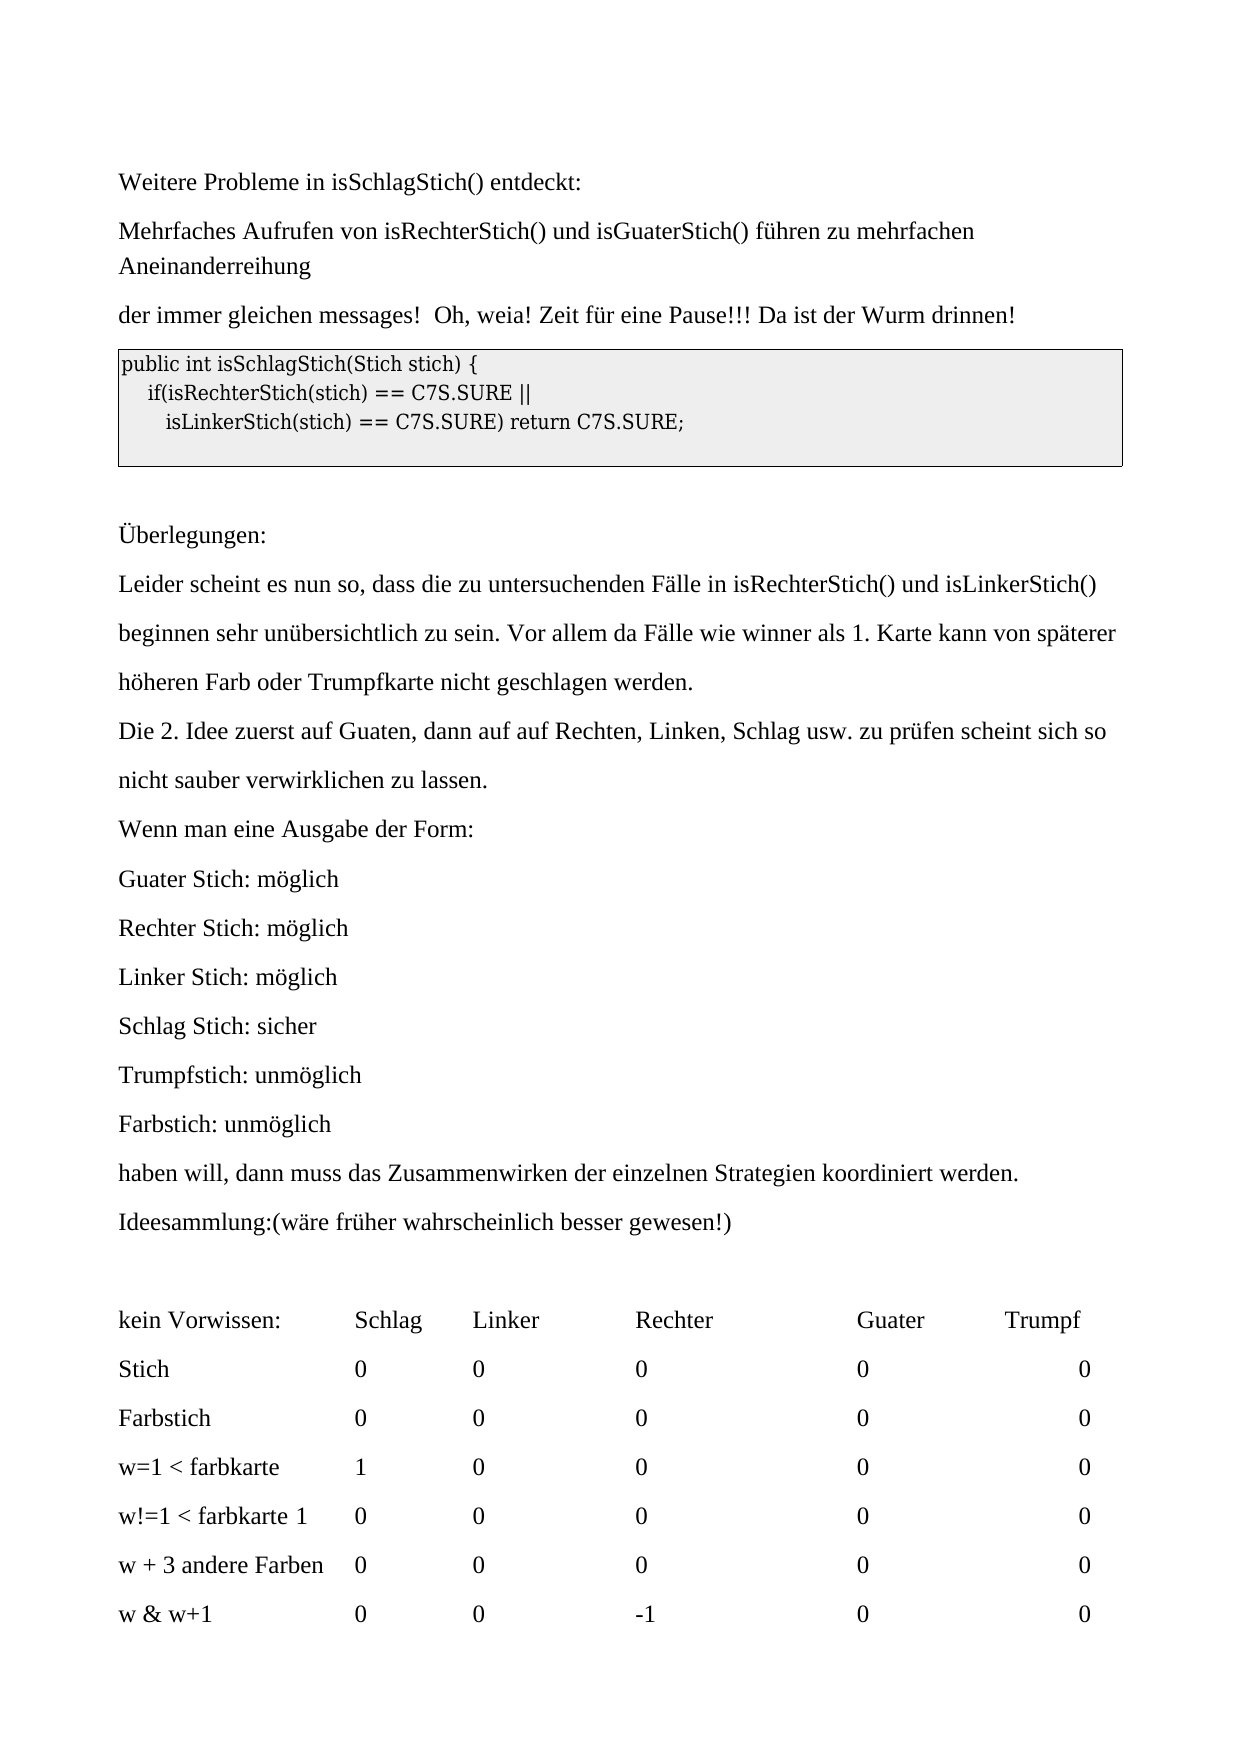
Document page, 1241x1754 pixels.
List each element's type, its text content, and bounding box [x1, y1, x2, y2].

text Farbstich: unmöglich [118, 1109, 1122, 1138]
text höheren Farb oder Trumpfkarte nicht geschlagen werden. [118, 667, 1122, 696]
list Stich 0 0 0 0 0 [118, 1354, 1122, 1383]
text Überlegungen: [118, 520, 1122, 549]
list w + 3 andere Farben 0 0 0 0 0 [118, 1551, 1122, 1579]
text public int isSchlagStich(Stich stich) { [119, 350, 1122, 376]
list w=1 < farbkarte 1 0 0 0 0 [118, 1452, 1122, 1481]
text Leider scheint es nun so, dass die zu untersuchenden Fälle in isRechterStich() und isLinkerStich() [118, 569, 1122, 598]
text Die 2. Idee zuerst auf Guaten, dann auf auf Rechten, Linken, Schlag usw. zu prüfen scheint sich so [118, 716, 1122, 745]
text Rechter Stich: möglich [118, 913, 1122, 941]
list w & w+1 0 0 -1 0 0 [118, 1599, 1122, 1628]
text Guater Stich: möglich [118, 864, 1122, 892]
text if(isRechterStich(stich) == C7S.SURE || [119, 378, 1122, 405]
list w!=1 < farbkarte 1 0 0 0 0 0 [118, 1501, 1122, 1530]
text isLinkerStich(stich) == C7S.SURE) return C7S.SURE; [119, 407, 1122, 434]
text beginnen sehr unübersichtlich zu sein. Vor allem da Fälle wie winner als 1. Karte kann von späterer [118, 618, 1122, 647]
text haben will, dann muss das Zusammenwirken der einzelnen Strategien koordiniert werden. [118, 1158, 1122, 1187]
text Schlag Stich: sicher [118, 1011, 1122, 1039]
list kein Vorwissen: Schlag Linker Rechter Guater Trumpf [118, 1305, 1122, 1334]
text Wenn man eine Ausgabe der Form: [118, 814, 1122, 843]
text Weitere Probleme in isSchlagStich() entdeckt: [118, 167, 1122, 196]
text Ideesammlung:(wäre früher wahrscheinlich besser gewesen!) [118, 1207, 1122, 1236]
text Linker Stich: möglich [118, 962, 1122, 991]
text nicht sauber verwirklichen zu lassen. [118, 766, 1122, 794]
text Mehrfaches Aufrufen von isRechterStich() und isGuaterStich() führen zu mehrfachen Aneinanderreihung [118, 216, 1122, 279]
list Farbstich 0 0 0 0 0 [118, 1403, 1122, 1432]
text Trumpfstich: unmöglich [118, 1060, 1122, 1089]
text der immer gleichen messages! Oh, weia! Zeit für eine Pause!!! Da ist der Wurm drinnen! [118, 300, 1122, 328]
